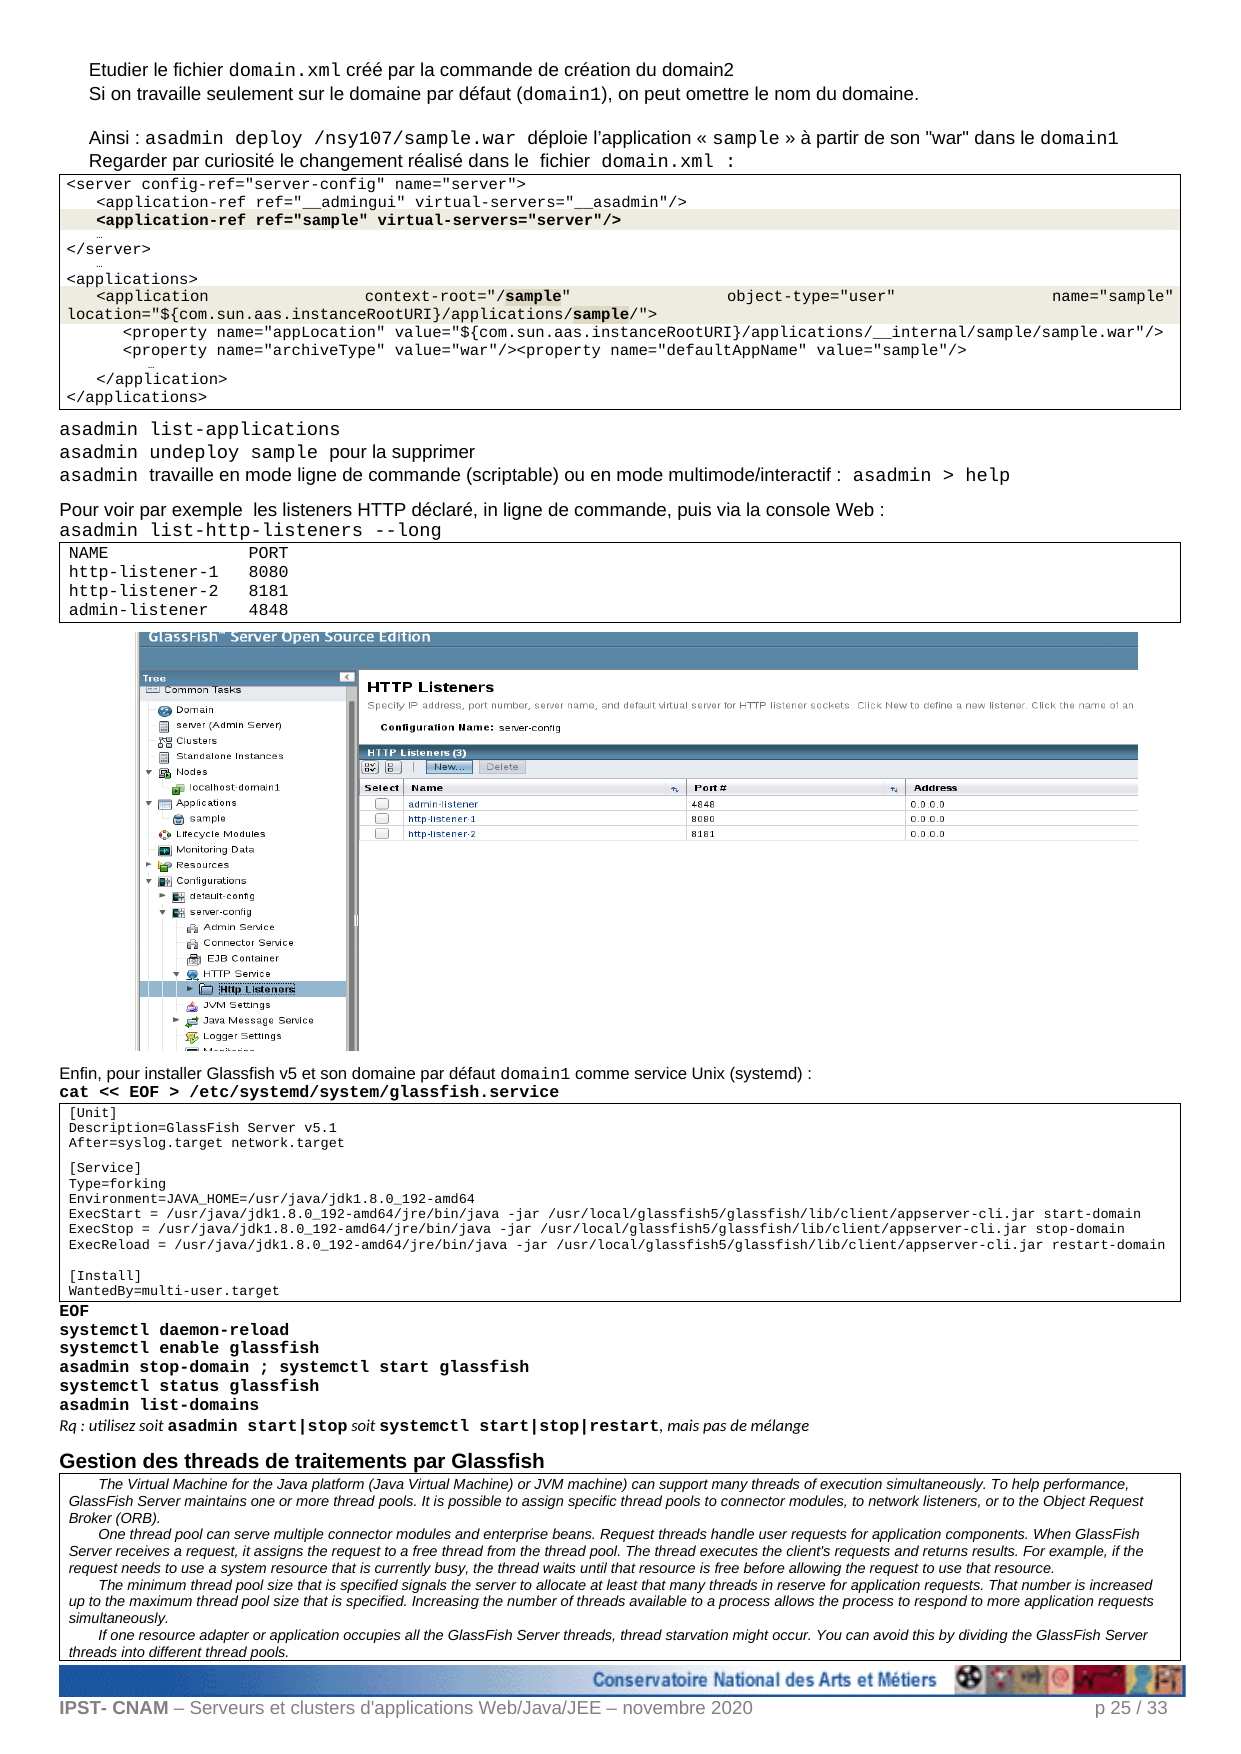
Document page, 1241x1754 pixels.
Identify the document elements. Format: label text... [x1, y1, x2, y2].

text ExecStop = /usr/java/jdk1.8.0_192-amd64/jre/bin/java -jar /usr/local/glassfish5/glassfish/lib/client/appserver-cli.jar stop-domain [60, 1219, 1180, 1235]
text systemctl daemon-reload [59, 1321, 1181, 1340]
text Environment=JAVA_HOME=/usr/java/jdk1.8.0_192-amd64 [60, 1189, 1180, 1204]
text asadmin travaille en mode ligne de commande (scriptable) ou en mode multimode/interactif : asadmin > help [59, 464, 1181, 487]
text [Service] [60, 1158, 1180, 1174]
text <application-ref ref="__admingui" virtual-servers="__asadmin"/> [60, 191, 1180, 209]
text Description=GlassFish Server v5.1 [60, 1118, 1180, 1133]
text <applications> [60, 268, 1180, 286]
text Si on travaille seulement sur le domaine par défaut (domain1), on peut omettre le nom du domaine. [59, 82, 1181, 106]
text [Unit] [60, 1104, 1180, 1118]
text ExecStart = /usr/java/jdk1.8.0_192-amd64/jre/bin/java -jar /usr/local/glassfish5/glassfish/lib/client/appserver-cli.jar start-domain [60, 1204, 1180, 1219]
text <application context-root="/sample" object-type="user" name="sample" location="${com.sun.aas.instanceRootURI}/applications/sample/"> [60, 286, 1180, 321]
text systemctl enable glassfish [59, 1340, 1181, 1359]
text The Virtual Machine for the Java platform (Java Virtual Machine) or JVM machine) can support many threads of execution simultaneously. To help performance, GlassFish Server maintains one or more thread pools. It is possible to assign specific thread pools to connector modules, to network listeners, or to the Object Request Broker (ORB). [60, 1474, 1180, 1523]
text WantedBy=multi-user.target [60, 1281, 1180, 1301]
text Rq : utilisez soit asadmin start|stop soit systemctl start|stop|restart, mais pas de mélange [59, 1416, 1181, 1437]
text [Install] [60, 1266, 1180, 1281]
text If one resource adapter or application occupies all the GlassFish Server threads, thread starvation might occur. You can avoid this by dividing the GlassFish Server threads into different thread pools. [60, 1623, 1180, 1660]
text asadmin list-domains [59, 1397, 1181, 1416]
text asadmin undeploy sample pour la supprimer [59, 441, 1181, 464]
text <server config-ref="server-config" name="server"> [60, 175, 1180, 191]
text EOF [59, 1302, 1181, 1321]
text <property name="appLocation" value="${com.sun.aas.instanceRootURI}/applications/__internal/sample/sample.war"/> [60, 321, 1180, 339]
text cat << EOF > /etc/systemd/system/glassfish.service [59, 1084, 1181, 1103]
text Ainsi : asadmin deploy /nsy107/sample.war déploie l’application « sample » à partir de son "war" dans le domain1 [59, 127, 1181, 150]
text NAME PORT [60, 543, 1180, 561]
text ExecReload = /usr/java/jdk1.8.0_192-amd64/jre/bin/java -jar /usr/local/glassfish5/glassfish/lib/client/appserver-cli.jar restart-domain [60, 1235, 1180, 1253]
text asadmin list-applications [59, 419, 1181, 441]
text Etudier le fichier domain.xml créé par la commande de création du domain2 [59, 59, 1181, 82]
text The minimum thread pool size that is specified signals the server to allocate at least that many threads in reserve for application requests. That number is increased up to the maximum thread pool size that is specified. Increasing the number of threads available to a process allows the process to respond to more application requests simultaneously. [60, 1573, 1180, 1623]
text … [60, 256, 1180, 268]
text Enfin, pour installer Glassfish v5 et son domaine par défaut domain1 comme service Unix (systemd) : [59, 1063, 1181, 1084]
text <application-ref ref="sample" virtual-servers="server"/> [60, 209, 1180, 227]
picture [102, 632, 791, 1051]
text Regarder par curiosité le changement réalisé dans le fichier domain.xml : [59, 150, 1181, 173]
text </server> [60, 238, 1180, 256]
text </applications> [60, 386, 1180, 409]
text One thread pool can serve multiple connector modules and enterprise beans. Request threads handle user requests for application components. When GlassFish Server receives a request, it assigns the request to a free thread from the thread pool. The thread executes the client's requests and returns results. For example, if the request needs to use a system resource that is currently busy, the thread waits until that resource is free before allowing the request to use that resource. [60, 1523, 1180, 1573]
text </application> [60, 368, 1180, 386]
text After=syslog.target network.target [60, 1133, 1180, 1152]
text … [60, 227, 1180, 238]
text systemctl status glassfish [59, 1378, 1181, 1397]
text http-listener-2 8181 [60, 579, 1180, 598]
text asadmin stop-domain ; systemctl start glassfish [59, 1359, 1181, 1378]
text Type=forking [60, 1174, 1180, 1189]
text <property name="archiveType" value="war"/><property name="defaultAppName" value="sample"/> [60, 339, 1180, 356]
text http-listener-1 8080 [60, 561, 1180, 579]
text Pour voir par exemple les listeners HTTP déclaré, in ligne de commande, puis via la console Web : [59, 499, 1181, 521]
text Gestion des threads de traitements par Glassfish [59, 1449, 1181, 1473]
text admin-listener 4848 [60, 598, 1180, 622]
text … [60, 356, 1180, 368]
text asadmin list-http-listeners --long [59, 521, 1181, 542]
